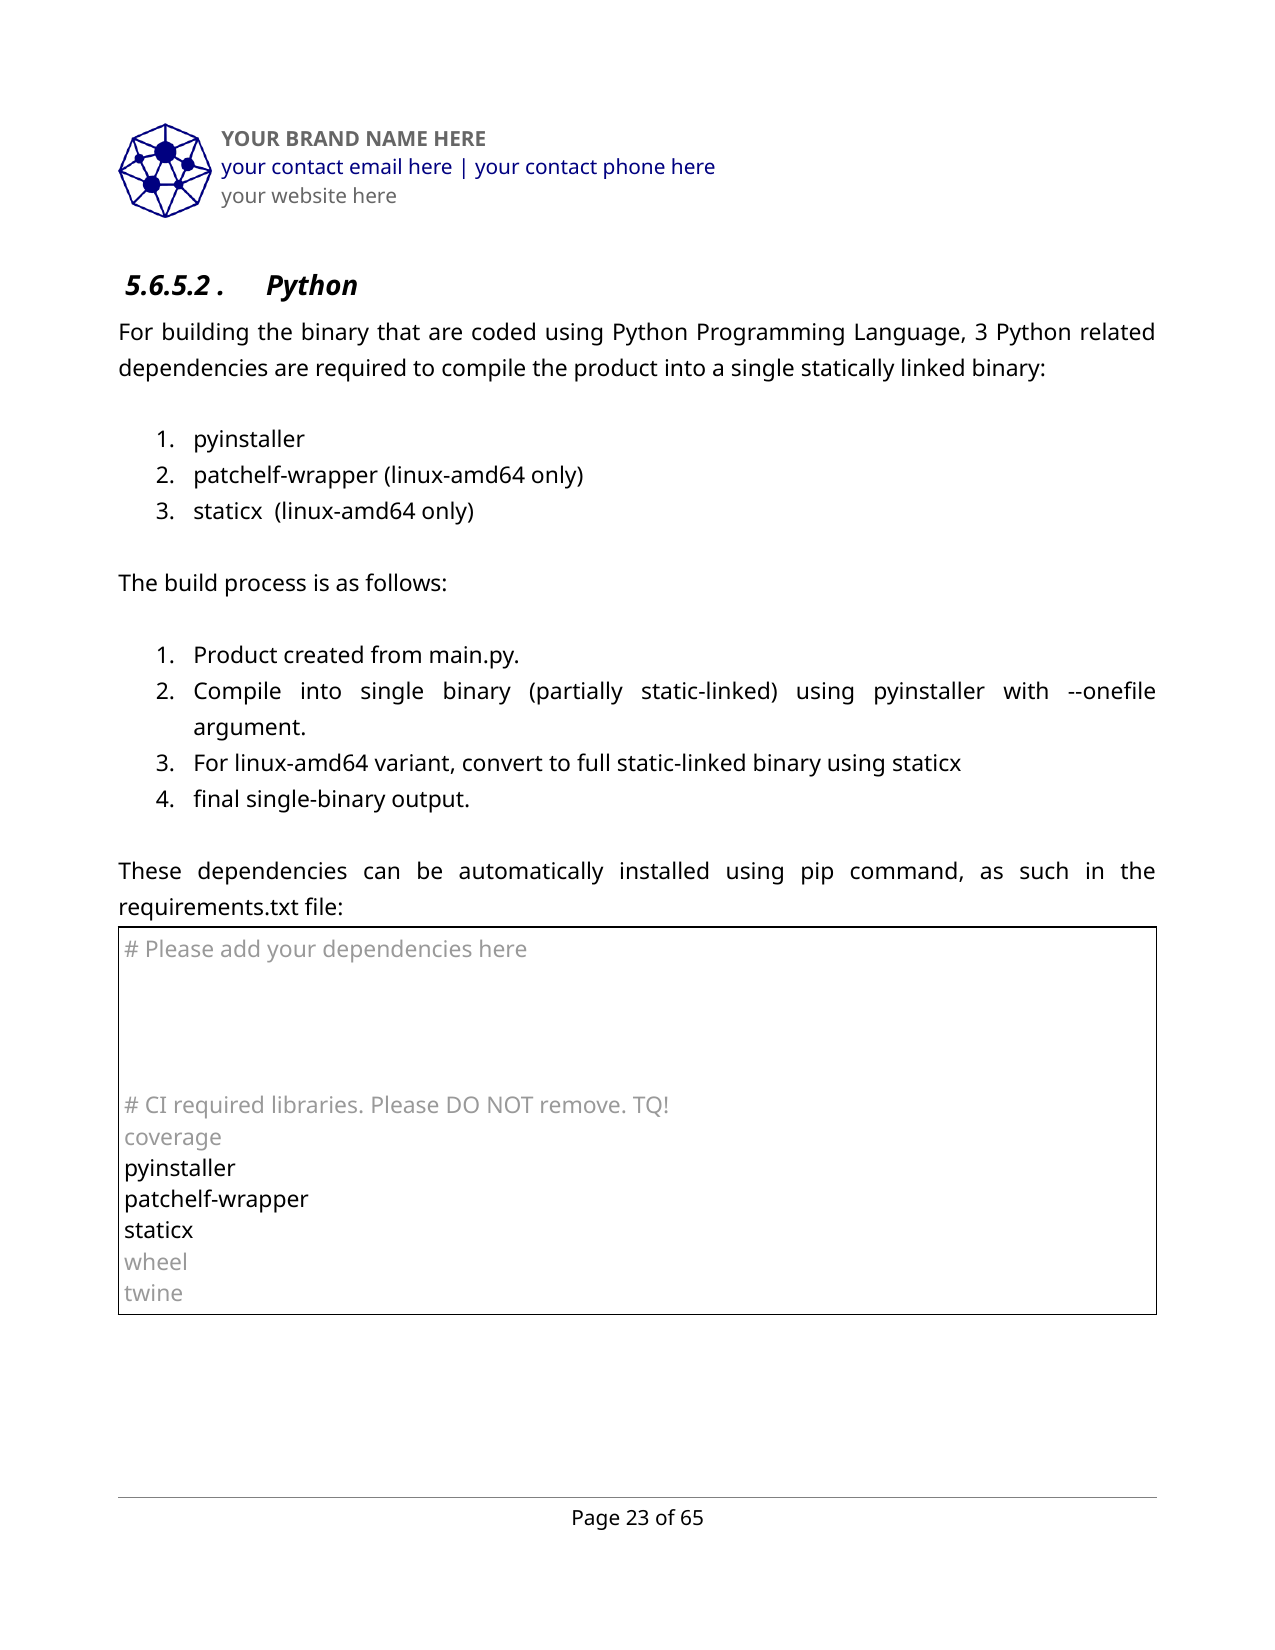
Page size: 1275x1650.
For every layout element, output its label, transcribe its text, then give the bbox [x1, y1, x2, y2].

subtitle Python [118, 265, 1157, 303]
list final single-binary output. [156, 783, 1157, 814]
text For building the binary that are coded using Python Programming Language, 3 Python related dependencies are required to compile the product into a single statically linked binary: [118, 316, 1157, 383]
text These dependencies can be automatically installed using pip command, as such in the requirements.txt file: [118, 854, 1157, 922]
list For linux-amd64 variant, convert to full static-linked binary using staticx [156, 747, 1157, 778]
list staticx (linux-amd64 only) [156, 495, 1157, 526]
list Compile into single binary (partially static-linked) using pyinstaller with --onefile argument. [156, 675, 1157, 742]
list Product created from main.py. [156, 639, 1157, 670]
table_header # Please add your dependencies here # CI required libraries. Please DO NOT remove. TQ! coverage pyinstaller patchelf-wrapper staticx wheel twine [119, 928, 1156, 1314]
list patchelf-wrapper (linux-amd64 only) [156, 459, 1157, 491]
text The build process is as follows: [118, 567, 1157, 598]
picture [118, 123, 212, 218]
list pyinstaller [156, 423, 1157, 454]
